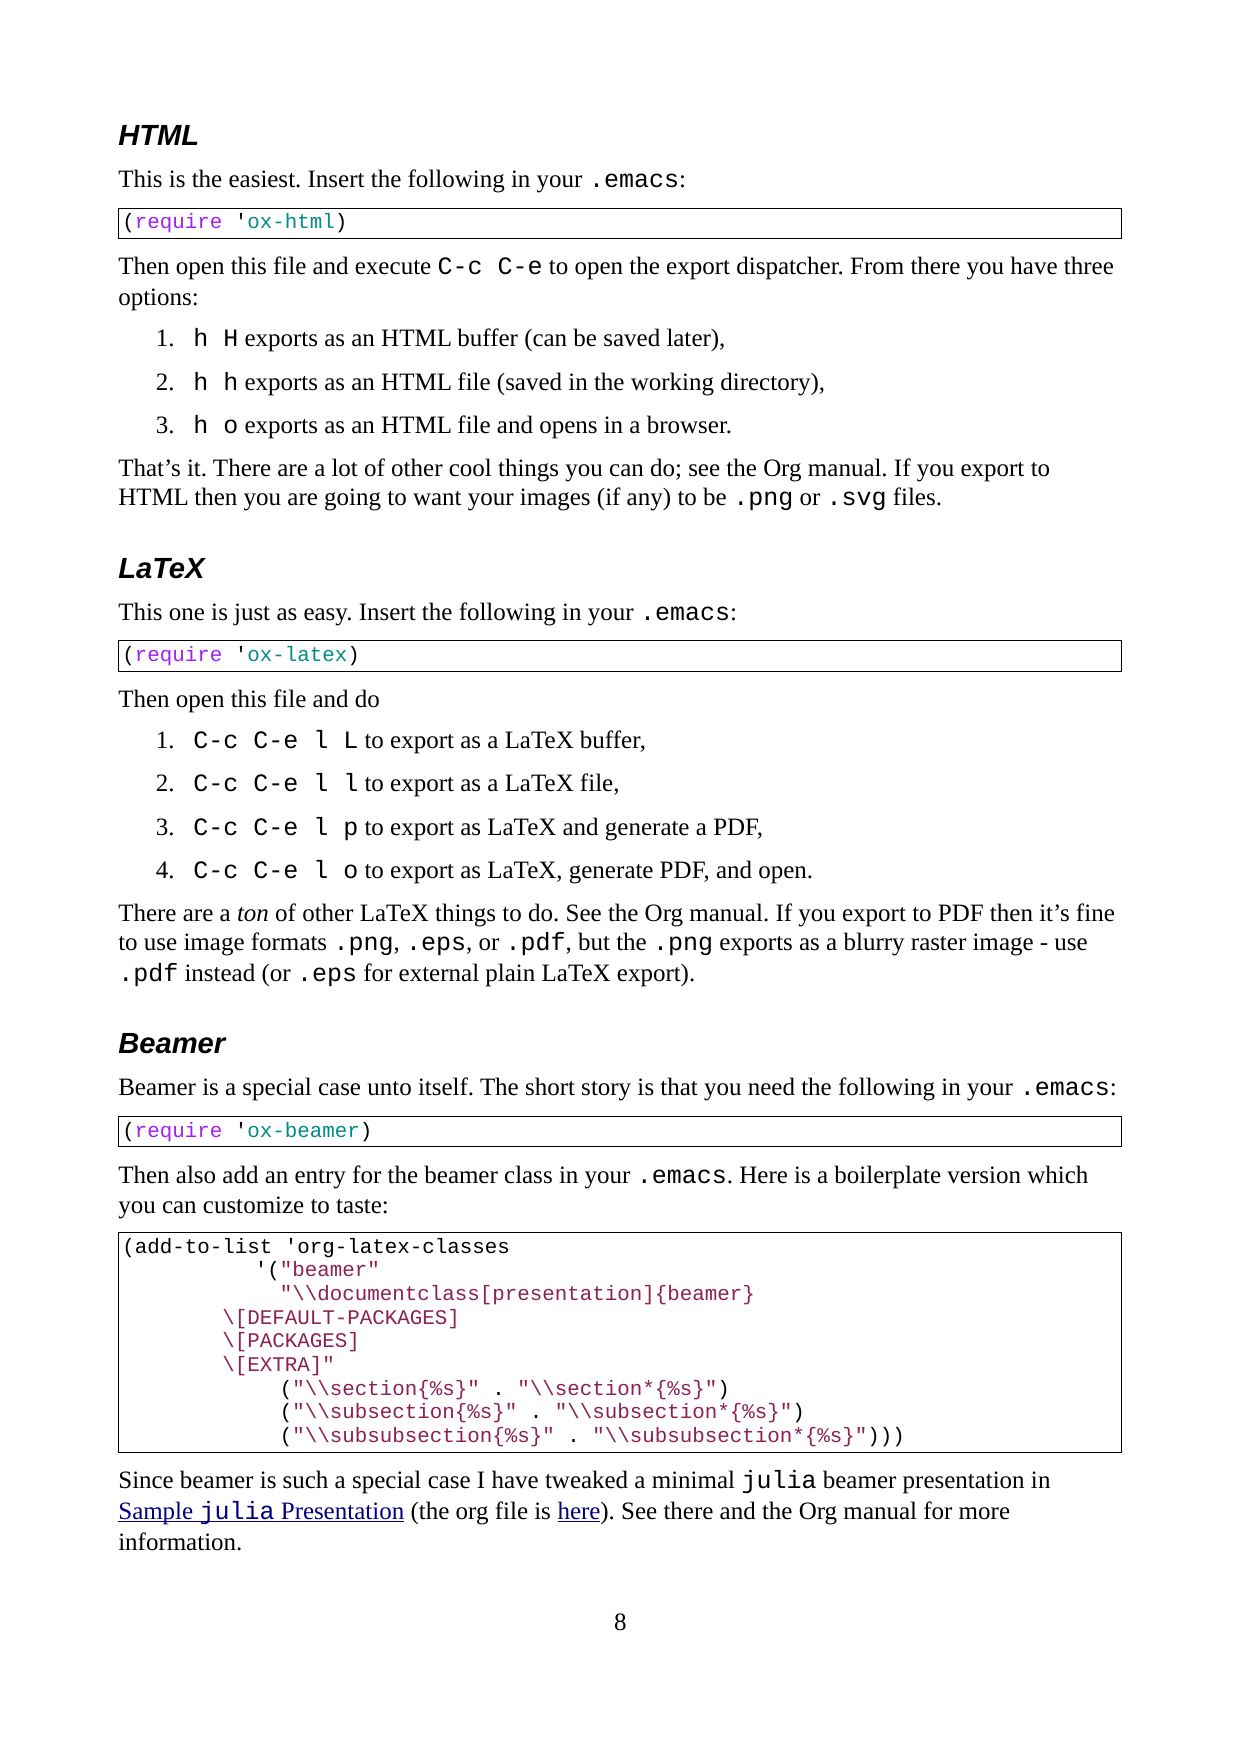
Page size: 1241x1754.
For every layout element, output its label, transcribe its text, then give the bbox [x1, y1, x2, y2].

text This is the easiest. Insert the following in your .emacs: [118, 164, 1122, 195]
text (add-to-list 'org-latex-classes [119, 1233, 1121, 1256]
list h H exports as an HTML buffer (can be saved later), [156, 323, 1122, 354]
list h o exports as an HTML file and opens in a browser. [156, 410, 1122, 441]
text (require 'ox-beamer) [119, 1117, 1121, 1146]
subtitle Beamer [118, 1026, 1122, 1060]
list C-c C-e l l to export as a LaTeX file, [156, 768, 1122, 799]
text \[PACKAGES] [119, 1326, 1121, 1350]
text Then also add an entry for the beamer class in your .emacs. Here is a boilerplate version which you can customize to taste: [118, 1160, 1122, 1219]
text ("\\subsection{%s}" . "\\subsection*{%s}") [119, 1397, 1121, 1421]
list C-c C-e l p to export as LaTeX and generate a PDF, [156, 812, 1122, 843]
text (require 'ox-html) [119, 209, 1121, 238]
text "\\documentclass[presentation]{beamer} [119, 1279, 1121, 1303]
text '("beamer" [119, 1256, 1121, 1279]
text (require 'ox-latex) [119, 641, 1121, 671]
text This one is just as easy. Insert the following in your .emacs: [118, 597, 1122, 627]
text Since beamer is such a special case I have tweaked a minimal julia beamer presentation in Sample julia Presentation (the org file is here). See there and the Org manual for more information. [118, 1465, 1122, 1555]
text Then open this file and do [118, 684, 1122, 713]
list C-c C-e l L to export as a LaTeX buffer, [156, 725, 1122, 756]
subtitle LaTeX [118, 551, 1122, 584]
text \[EXTRA]" [119, 1350, 1121, 1374]
text \[DEFAULT-PACKAGES] [119, 1303, 1121, 1326]
subtitle HTML [118, 118, 1122, 152]
text There are a ton of other LaTeX things to do. See the Org manual. If you export to PDF then it’s fine to use image formats .png, .eps, or .pdf, but the .png exports as a blurry raster image - use .pdf instead (or .eps for external plain LaTeX export). [118, 898, 1122, 989]
text That’s it. There are a lot of other cool things you can do; see the Org manual. If you export to HTML then you are going to want your images (if any) to be .png or .svg files. [118, 453, 1122, 513]
text Beamer is a special case unto itself. The short story is that you need the following in your .emacs: [118, 1072, 1122, 1103]
text ("\\section{%s}" . "\\section*{%s}") [119, 1374, 1121, 1397]
text Then open this file and execute C-c C-e to open the export dispatcher. From there you have three options: [118, 251, 1122, 311]
list C-c C-e l o to export as LaTeX, generate PDF, and open. [156, 855, 1122, 886]
text ("\\subsubsection{%s}" . "\\subsubsection*{%s}"))) [119, 1421, 1121, 1452]
list h h exports as an HTML file (saved in the working directory), [156, 367, 1122, 398]
